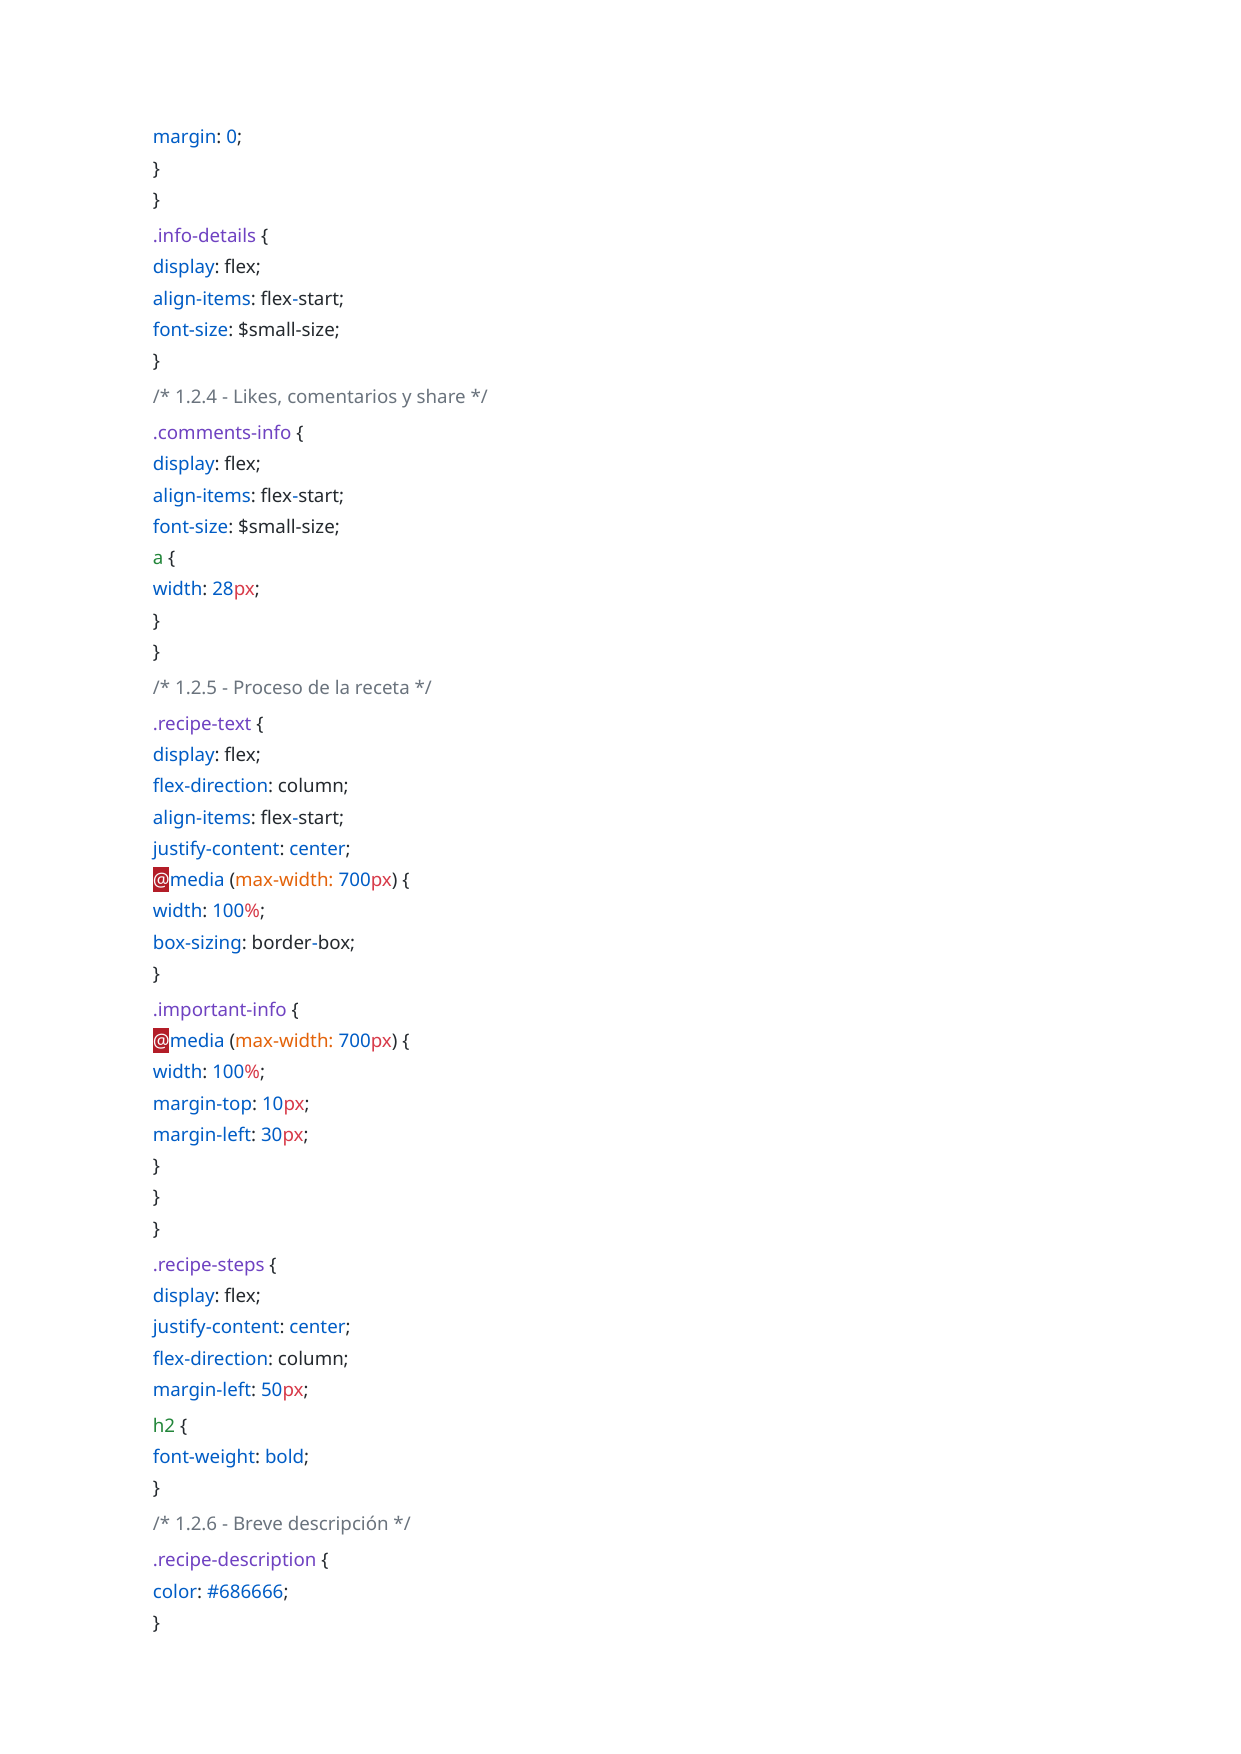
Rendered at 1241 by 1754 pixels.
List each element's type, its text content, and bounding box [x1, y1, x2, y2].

table_cell [118, 1147, 153, 1178]
table_cell [118, 705, 153, 736]
table_cell } [153, 342, 685, 373]
table_cell [153, 700, 685, 704]
table_cell [153, 1402, 685, 1406]
table_cell } [153, 1604, 685, 1635]
table_cell [118, 409, 153, 414]
table_cell [153, 664, 685, 668]
table_cell /* 1.2.4 - Likes, comentarios y share */ [153, 378, 685, 409]
table_cell [118, 217, 153, 248]
table_cell [118, 1604, 153, 1635]
table_cell [118, 1402, 153, 1406]
table_cell [118, 767, 153, 798]
table_cell h2 { [153, 1406, 685, 1438]
table_cell margin-left: 50px; [153, 1370, 685, 1402]
table_cell [118, 601, 153, 632]
table_cell [118, 1116, 153, 1147]
table_cell [118, 1053, 153, 1084]
table_cell [118, 508, 153, 539]
table_cell font-size: $small-size; [153, 310, 685, 342]
table_cell align-items: flex-start; [153, 798, 685, 829]
table_cell [118, 118, 153, 149]
table_cell [118, 955, 153, 986]
table_cell } [153, 955, 685, 986]
table_cell .important-info { [153, 991, 685, 1022]
table_cell [118, 861, 153, 892]
table_cell [118, 248, 153, 279]
table_cell [118, 149, 153, 181]
table_cell [118, 923, 153, 954]
table_cell [118, 1469, 153, 1500]
table_cell [118, 1241, 153, 1245]
table_cell [118, 414, 153, 445]
table_cell margin: 0; [153, 118, 685, 149]
table_cell font-weight: bold; [153, 1438, 685, 1469]
table_cell [118, 1505, 153, 1536]
table_cell .recipe-steps { [153, 1245, 685, 1277]
table_cell font-size: $small-size; [153, 508, 685, 539]
table_cell [118, 570, 153, 601]
table_cell display: flex; [153, 248, 685, 279]
table_cell box-sizing: border-box; [153, 923, 685, 954]
table_cell [118, 669, 153, 700]
table_cell /* 1.2.5 - Proceso de la receta */ [153, 669, 685, 700]
table_cell @media (max-width: 700px) { [153, 1022, 685, 1053]
table_cell } [153, 1147, 685, 1178]
table_cell flex-direction: column; [153, 1339, 685, 1370]
table_cell [118, 1370, 153, 1402]
table_cell [118, 310, 153, 342]
table_cell [118, 892, 153, 923]
table_cell [153, 1500, 685, 1505]
table_cell [118, 664, 153, 668]
table_cell [118, 1245, 153, 1277]
table_cell [118, 445, 153, 476]
table_cell .info-details { [153, 217, 685, 248]
table_cell [153, 1536, 685, 1541]
table_cell [153, 373, 685, 378]
table_cell display: flex; [153, 736, 685, 767]
table_cell [118, 1339, 153, 1370]
table_cell } [153, 181, 685, 212]
table_cell [118, 539, 153, 570]
table_cell display: flex; [153, 1277, 685, 1308]
table_cell align-items: flex-start; [153, 279, 685, 310]
table_cell .recipe-description { [153, 1541, 685, 1572]
table_cell [118, 700, 153, 704]
table_cell [153, 986, 685, 991]
table_cell [118, 1084, 153, 1116]
table_cell [153, 409, 685, 414]
table_cell } [153, 633, 685, 664]
table_cell [118, 1406, 153, 1438]
table_cell [118, 1308, 153, 1339]
table_cell [118, 736, 153, 767]
table_cell [118, 279, 153, 310]
table_cell align-items: flex-start; [153, 476, 685, 507]
table_cell display: flex; [153, 445, 685, 476]
table_cell [118, 342, 153, 373]
table_cell [118, 373, 153, 378]
table_cell [118, 1500, 153, 1505]
table_cell [118, 1178, 153, 1209]
table_cell flex-direction: column; [153, 767, 685, 798]
table_cell [118, 181, 153, 212]
table_cell } [153, 149, 685, 181]
table_cell color: #686666; [153, 1572, 685, 1603]
table_cell [118, 633, 153, 664]
table_cell /* 1.2.6 - Breve descripción */ [153, 1505, 685, 1536]
table_cell [118, 1209, 153, 1241]
table_cell @media (max-width: 700px) { [153, 861, 685, 892]
table_cell [118, 798, 153, 829]
table_cell width: 100%; [153, 892, 685, 923]
table_cell justify-content: center; [153, 830, 685, 861]
table_cell [153, 1241, 685, 1245]
table_cell margin-top: 10px; [153, 1084, 685, 1116]
table_cell [118, 1022, 153, 1053]
table_cell .recipe-text { [153, 705, 685, 736]
table_cell margin-left: 30px; [153, 1116, 685, 1147]
table_cell } [153, 1469, 685, 1500]
table_cell width: 28px; [153, 570, 685, 601]
table_cell [118, 986, 153, 991]
table_cell a { [153, 539, 685, 570]
table_cell [118, 991, 153, 1022]
table_cell [118, 1572, 153, 1603]
table_cell } [153, 1178, 685, 1209]
table_cell [118, 476, 153, 507]
table_cell [118, 1277, 153, 1308]
table_cell [118, 212, 153, 217]
table_cell } [153, 601, 685, 632]
table_cell [118, 830, 153, 861]
table_cell .comments-info { [153, 414, 685, 445]
table_cell [118, 378, 153, 409]
table_cell justify-content: center; [153, 1308, 685, 1339]
table_cell [118, 1541, 153, 1572]
table_cell } [153, 1209, 685, 1241]
table_cell [153, 212, 685, 217]
table_cell [118, 1438, 153, 1469]
table_cell width: 100%; [153, 1053, 685, 1084]
table_cell [118, 1536, 153, 1541]
